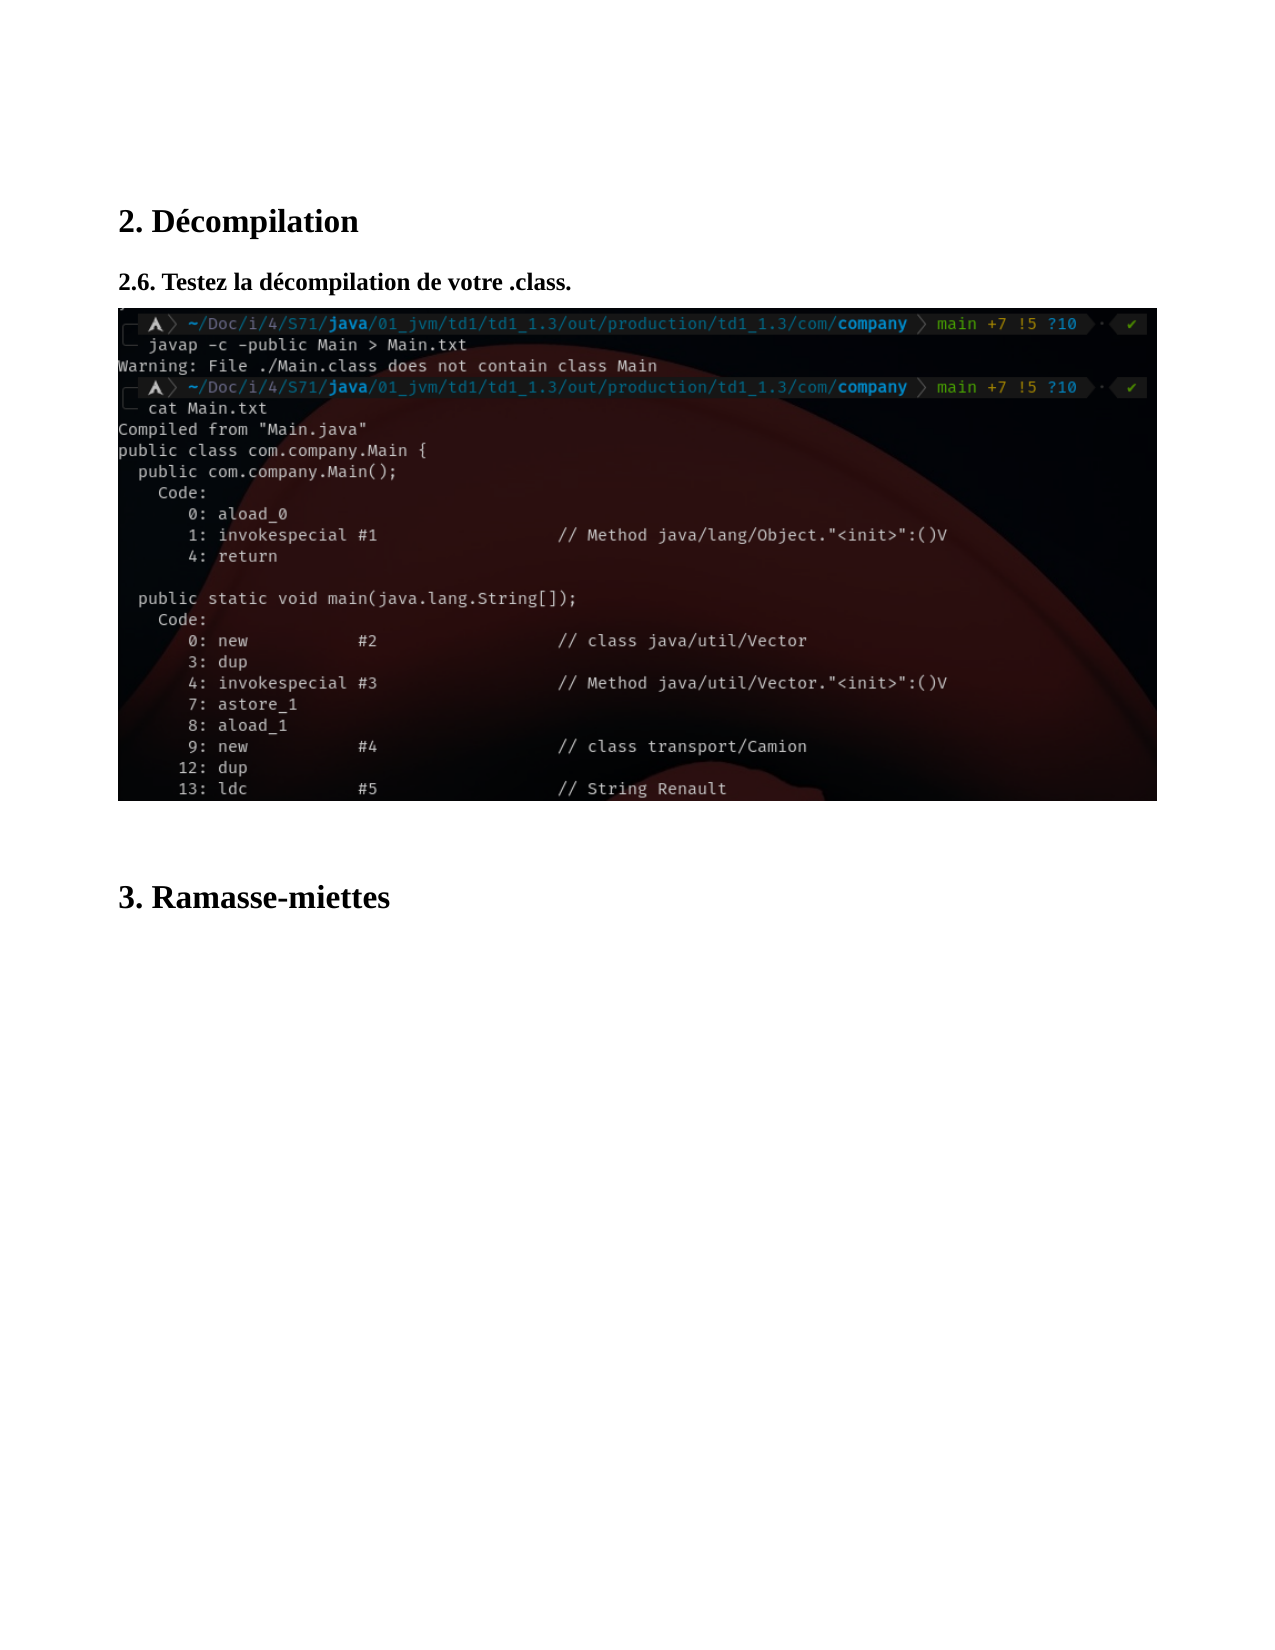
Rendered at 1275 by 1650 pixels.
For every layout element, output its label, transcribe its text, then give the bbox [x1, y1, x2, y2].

subtitle 3. Ramasse-miettes [118, 878, 1157, 916]
subtitle 2.6. Testez la décompilation de votre .class. [118, 267, 1157, 296]
subtitle 2. Décompilation [118, 201, 1157, 240]
picture [118, 308, 1157, 801]
